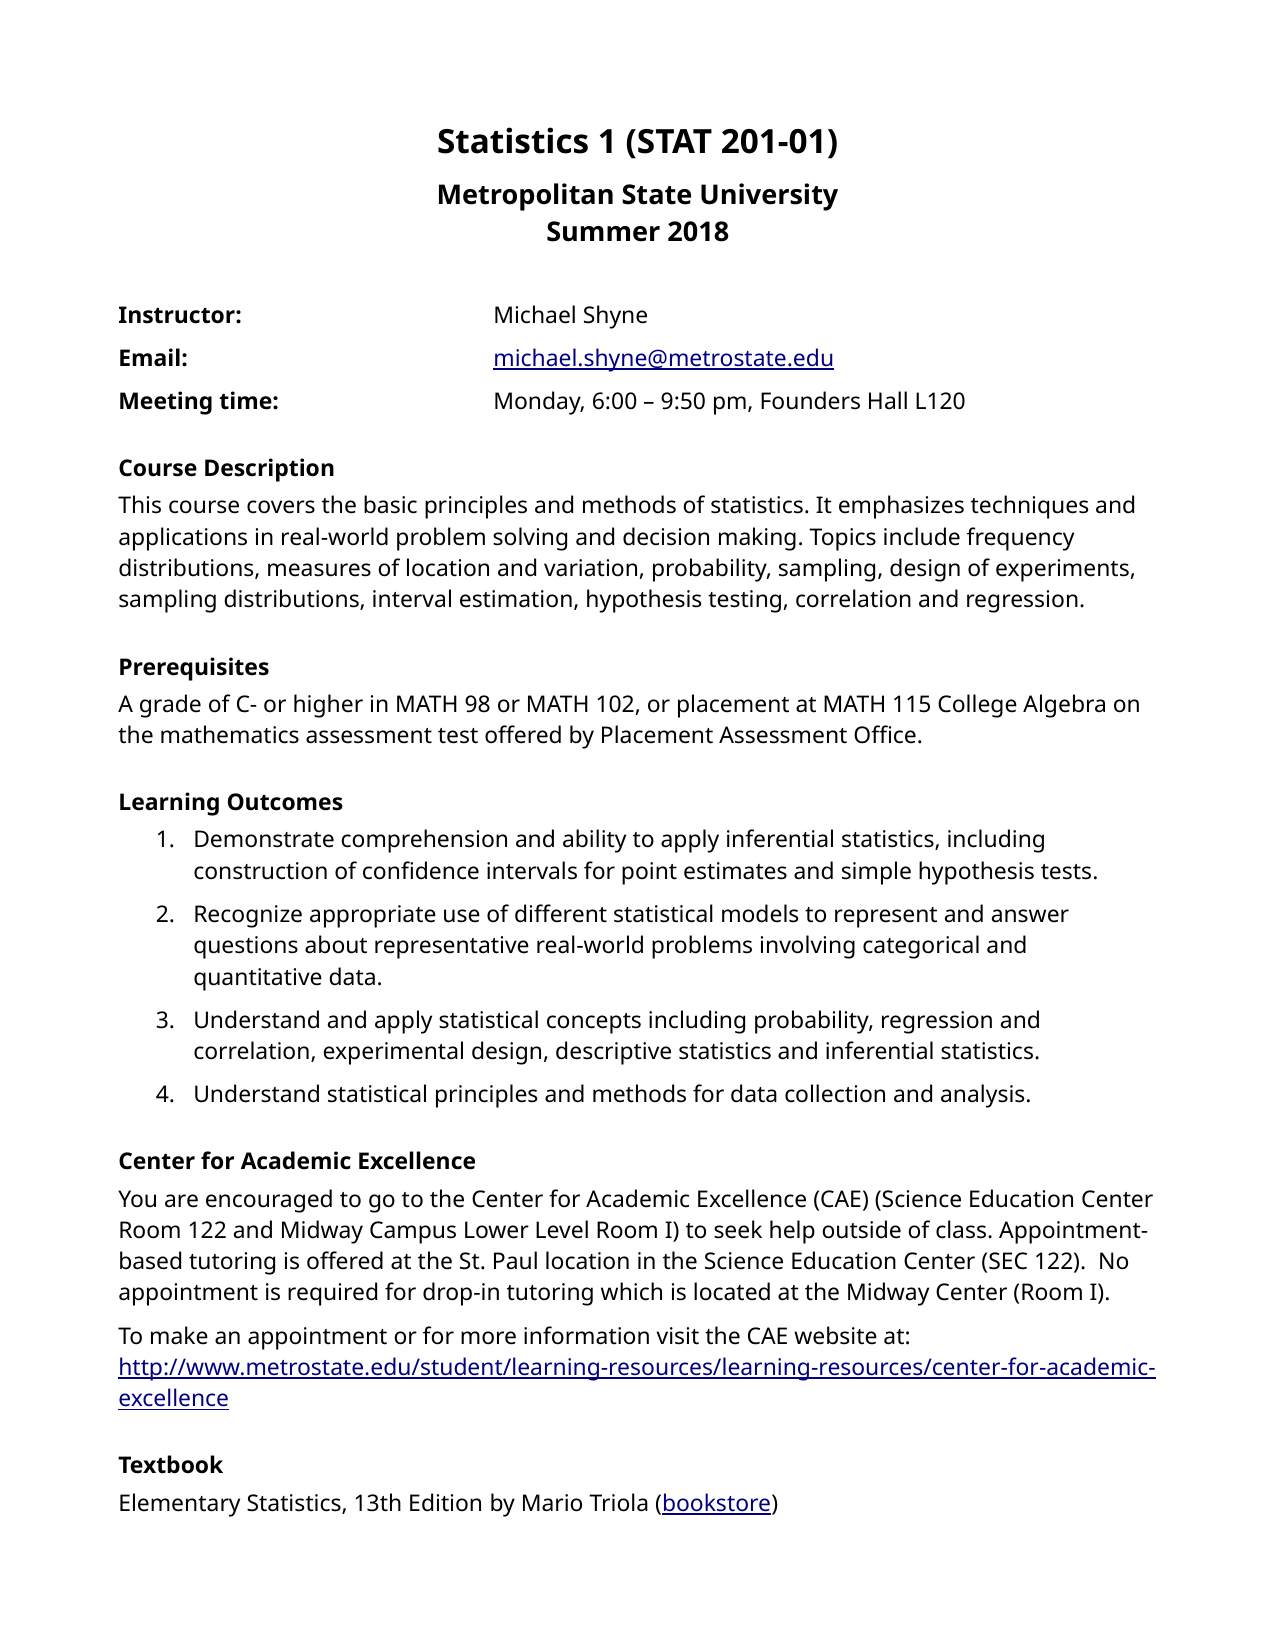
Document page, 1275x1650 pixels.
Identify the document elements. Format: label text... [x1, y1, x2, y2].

list Recognize appropriate use of different statistical models to represent and answer questions about representative real-world problems involving categorical and quantitative data. [156, 898, 1157, 992]
text Meeting time: Monday, 6:00 – 9:50 pm, Founders Hall L120 [118, 385, 1157, 416]
text Email: michael.shyne@metrostate.edu [118, 342, 1157, 373]
subtitle Metropolitan State University [118, 176, 1157, 212]
text Textbook [118, 1449, 1157, 1481]
text A grade of C- or higher in MATH 98 or MATH 102, or placement at MATH 115 College Algebra on the mathematics assessment test offered by Placement Assessment Office. [118, 688, 1157, 750]
text Instructor: Michael Shyne [118, 298, 1157, 330]
list Understand statistical principles and methods for data collection and analysis. [156, 1078, 1157, 1109]
title Statistics 1 (STAT 201-01) [118, 118, 1157, 163]
text To make an appointment or for more information visit the CAE website at: http://www.metrostate.edu/student/learning-resources/learning-resources/center-for-academic-excellence [118, 1319, 1157, 1413]
text Prerequisites [118, 650, 1157, 682]
text Center for Academic Excellence [118, 1145, 1157, 1177]
list Understand and apply statistical concepts including probability, regression and correlation, experimental design, descriptive statistics and inferential statistics. [156, 1004, 1157, 1066]
subtitle Summer 2018 [118, 212, 1157, 249]
text Elementary Statistics, 13th Edition by Mario Triola (bookstore) [118, 1487, 1157, 1518]
text You are encouraged to go to the Center for Academic Excellence (CAE) (Science Education Center Room 122 and Midway Campus Lower Level Room I) to seek help outside of class. Appointment-based tutoring is offered at the St. Paul location in the Science Education Center (SEC 122). No appointment is required for drop-in tutoring which is located at the Midway Center (Room I). [118, 1183, 1157, 1308]
text This course covers the basic principles and methods of statistics. It emphasizes techniques and applications in real-world problem solving and decision making. Topics include frequency distributions, measures of location and variation, probability, sampling, design of experiments, sampling distributions, interval estimation, hypothesis testing, correlation and regression. [118, 489, 1157, 614]
list Demonstrate comprehension and ability to apply inferential statistics, including construction of confidence intervals for point estimates and simple hypothesis tests. [156, 823, 1157, 886]
text Learning Outcomes [118, 786, 1157, 817]
text Course Description [118, 452, 1157, 483]
